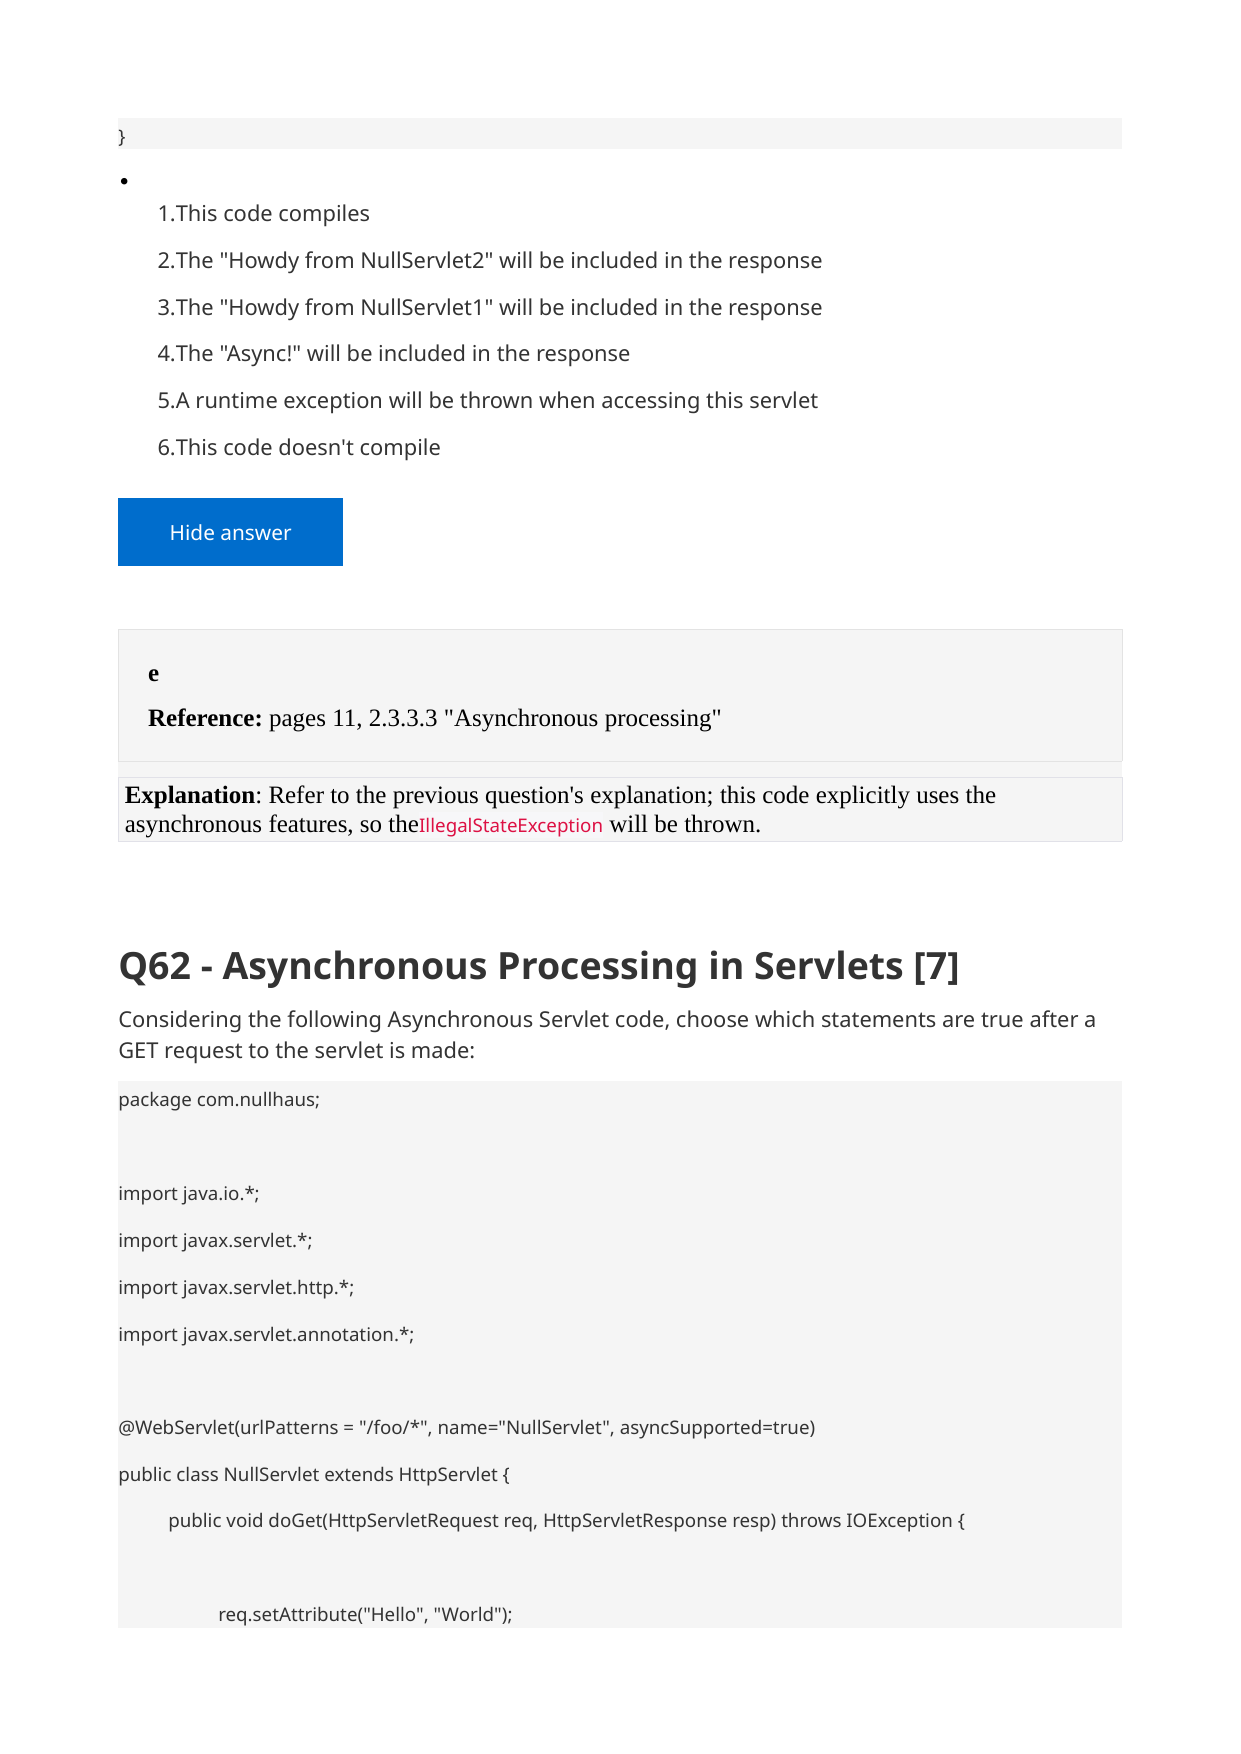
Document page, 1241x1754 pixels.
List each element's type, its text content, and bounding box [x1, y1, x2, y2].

text import javax.servlet.annotation.*; [118, 1315, 1122, 1346]
text public class NullServlet extends HttpServlet { [118, 1456, 1122, 1487]
list The "Async!" will be included in the response [118, 337, 1122, 368]
text @WebServlet(urlPatterns = "/foo/*", name="NullServlet", asyncSupported=true) [118, 1409, 1122, 1440]
text package com.nullhaus; [118, 1081, 1122, 1112]
text Reference: pages 11, 2.3.3.3 "Asynchronous processing" [119, 673, 1122, 761]
text import javax.servlet.*; [118, 1221, 1122, 1253]
list The "Howdy from NullServlet2" will be included in the response [118, 243, 1122, 274]
text } [118, 118, 1122, 149]
list This code compiles [118, 196, 1122, 227]
subtitle Q62 - Asynchronous Processing in Servlets [7] [118, 939, 1122, 990]
text req.setAttribute("Hello", "World"); [118, 1596, 1122, 1628]
text import java.io.*; [118, 1174, 1122, 1206]
text public void doGet(HttpServletRequest req, HttpServletResponse resp) throws IOException { [118, 1503, 1122, 1534]
text Considering the following Asynchronous Servlet code, choose which statements are true after a GET request to the servlet is made: [118, 1003, 1122, 1065]
list A runtime exception will be thrown when accessing this servlet [118, 384, 1122, 415]
list The "Howdy from NullServlet1" will be included in the response [118, 290, 1122, 321]
list This code doesn't compile [118, 431, 1122, 462]
text e [119, 630, 1122, 673]
text Explanation: Refer to the previous question's explanation; this code explicitly uses the asynchronous features, so theIllegalStateException will be thrown. [119, 778, 1122, 841]
text import javax.servlet.http.*; [118, 1268, 1122, 1299]
